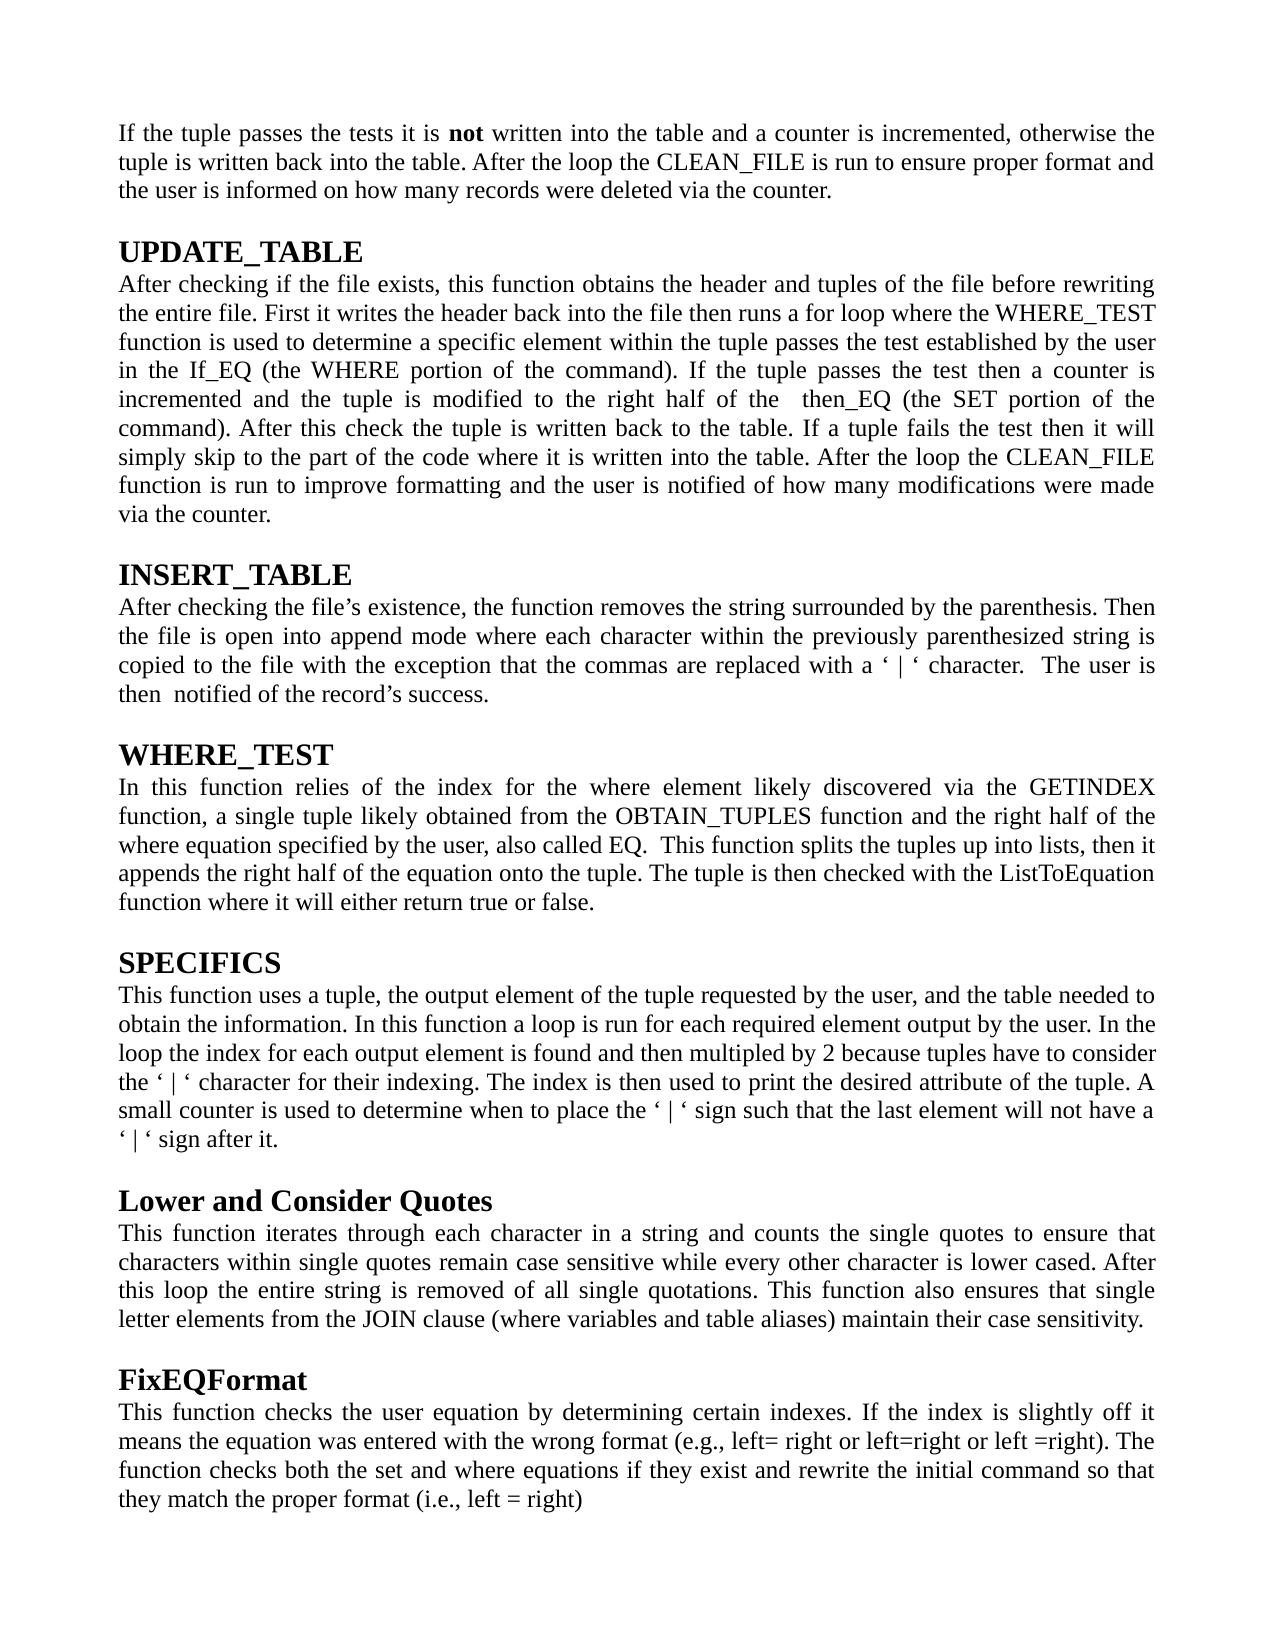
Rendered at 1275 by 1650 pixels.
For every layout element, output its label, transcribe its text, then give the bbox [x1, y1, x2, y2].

text If the tuple passes the tests it is not written into the table and a counter is incremented, otherwise the tuple is written back into the table. After the loop the CLEAN_FILE is run to ensure proper format and the user is informed on how many records were deleted via the counter. [118, 118, 1157, 204]
text In this function relies of the index for the where element likely discovered via the GETINDEX function, a single tuple likely obtained from the OBTAIN_TUPLES function and the right half of the where equation specified by the user, also called EQ. This function splits the tuples up into lists, then it appends the right half of the equation onto the tuple. The tuple is then checked with the ListToEquation function where it will either return true or false. [118, 772, 1157, 916]
text Lower and Consider Quotes [118, 1182, 1157, 1218]
text This function iterates through each character in a string and counts the single quotes to ensure that characters within single quotes remain case sensitive while every other character is lower cased. After this loop the entire string is removed of all single quotations. This function also ensures that single letter elements from the JOIN clause (where variables and table aliases) maintain their case sensitivity. [118, 1218, 1157, 1333]
text This function checks the user equation by determining certain indexes. If the index is slightly off it means the equation was entered with the wrong format (e.g., left= right or left=right or left =right). The function checks both the set and where equations if they exist and rewrite the initial command so that they match the proper format (i.e., left = right) [118, 1397, 1157, 1512]
text After checking the file’s existence, the function removes the string surrounded by the parenthesis. Then the file is open into append mode where each character within the previously parenthesized string is copied to the file with the exception that the commas are replaced with a ‘ | ‘ character. The user is then notified of the record’s success. [118, 592, 1157, 707]
text WHERE_TEST [118, 736, 1157, 772]
text INSERT_TABLE [118, 557, 1157, 592]
text This function uses a tuple, the output element of the tuple requested by the user, and the table needed to obtain the information. In this function a loop is run for each required element output by the user. In the loop the index for each output element is found and then multipled by 2 because tuples have to consider the ‘ | ‘ character for their indexing. The index is then used to print the desired attribute of the tuple. A small counter is used to determine when to place the ‘ | ‘ sign such that the last element will not have a ‘ | ‘ sign after it. [118, 981, 1157, 1153]
text SPECIFICS [118, 945, 1157, 981]
text UPDATE_TABLE [118, 233, 1157, 269]
text FixEQFormat [118, 1362, 1157, 1397]
text After checking if the file exists, this function obtains the header and tuples of the file before rewriting the entire file. First it writes the header back into the file then runs a for loop where the WHERE_TEST function is used to determine a specific element within the tuple passes the test established by the user in the If_EQ (the WHERE portion of the command). If the tuple passes the test then a counter is incremented and the tuple is modified to the right half of the then_EQ (the SET portion of the command). After this check the tuple is written back to the table. If a tuple fails the test then it will simply skip to the part of the code where it is written into the table. After the loop the CLEAN_FILE function is run to improve formatting and the user is notified of how many modifications were made via the counter. [118, 269, 1157, 528]
